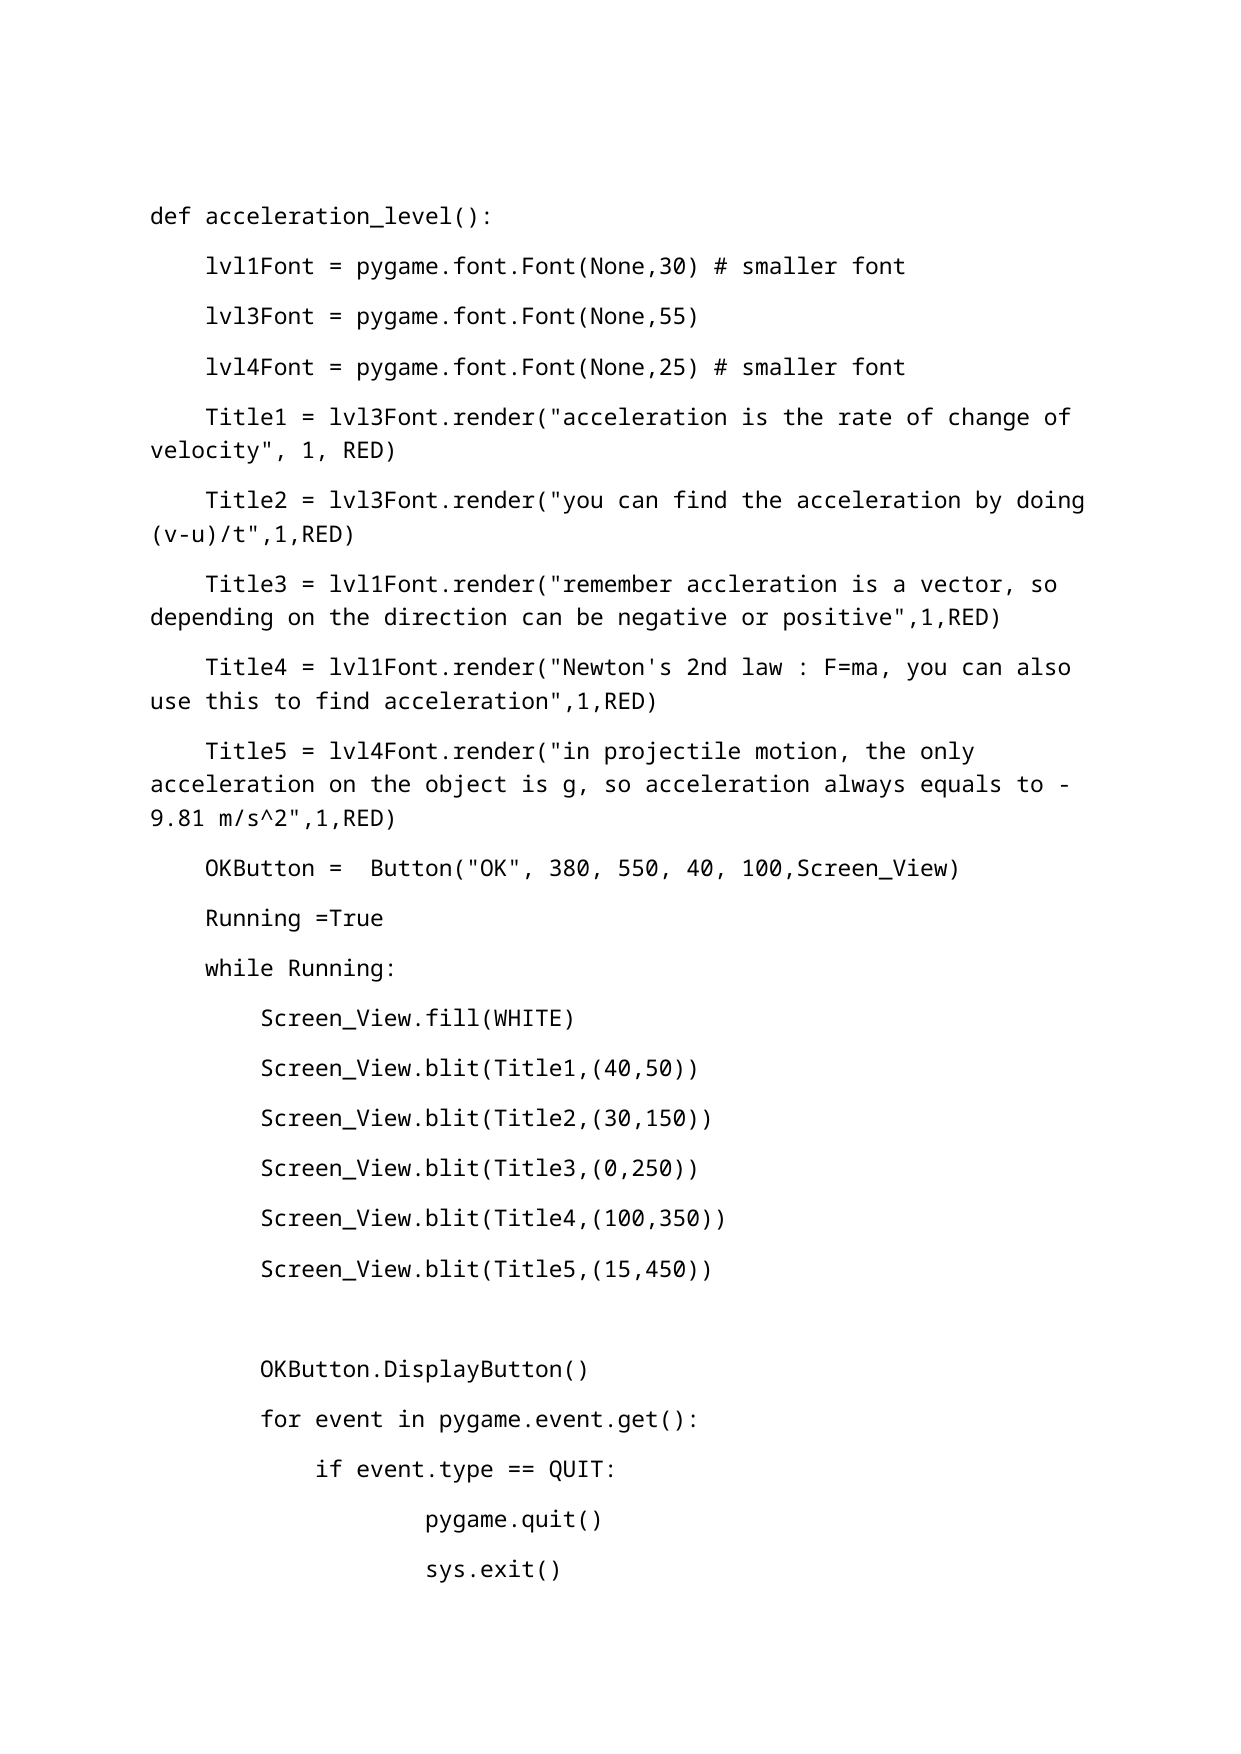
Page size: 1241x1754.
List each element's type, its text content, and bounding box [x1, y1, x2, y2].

text Title4 = lvl1Font.render("Newton's 2nd law : F=ma, you can also use this to find acceleration",1,RED) [150, 651, 1090, 716]
text for event in pygame.event.get(): [150, 1403, 1090, 1434]
text OKButton.DisplayButton() [150, 1353, 1090, 1384]
text lvl3Font = pygame.font.Font(None,55) [150, 300, 1090, 332]
text lvl4Font = pygame.font.Font(None,25) # smaller font [150, 350, 1090, 382]
text Title1 = lvl3Font.render("acceleration is the rate of change of velocity", 1, RED) [150, 401, 1090, 465]
text lvl1Font = pygame.font.Font(None,30) # smaller font [150, 250, 1090, 281]
text Title3 = lvl1Font.render("remember accleration is a vector, so depending on the direction can be negative or positive",1,RED) [150, 568, 1090, 632]
text Screen_View.blit(Title3,(0,250)) [150, 1152, 1090, 1183]
text while Running: [150, 952, 1090, 983]
text OKButton = Button("OK", 380, 550, 40, 100,Screen_View) [150, 852, 1090, 883]
text Screen_View.blit(Title4,(100,350)) [150, 1202, 1090, 1234]
text Screen_View.fill(WHITE) [150, 1002, 1090, 1033]
text Running =True [150, 902, 1090, 933]
text sys.exit() [150, 1553, 1090, 1584]
text Screen_View.blit(Title5,(15,450)) [150, 1252, 1090, 1284]
text Screen_View.blit(Title1,(40,50)) [150, 1052, 1090, 1083]
text pygame.quit() [150, 1503, 1090, 1534]
text def acceleration_level(): [150, 200, 1090, 231]
text Title2 = lvl3Font.render("you can find the acceleration by doing (v-u)/t",1,RED) [150, 484, 1090, 549]
text Screen_View.blit(Title2,(30,150)) [150, 1102, 1090, 1133]
text Title5 = lvl4Font.render("in projectile motion, the only acceleration on the object is g, so acceleration always equals to -9.81 m/s^2",1,RED) [150, 735, 1090, 833]
text if event.type == QUIT: [150, 1453, 1090, 1484]
